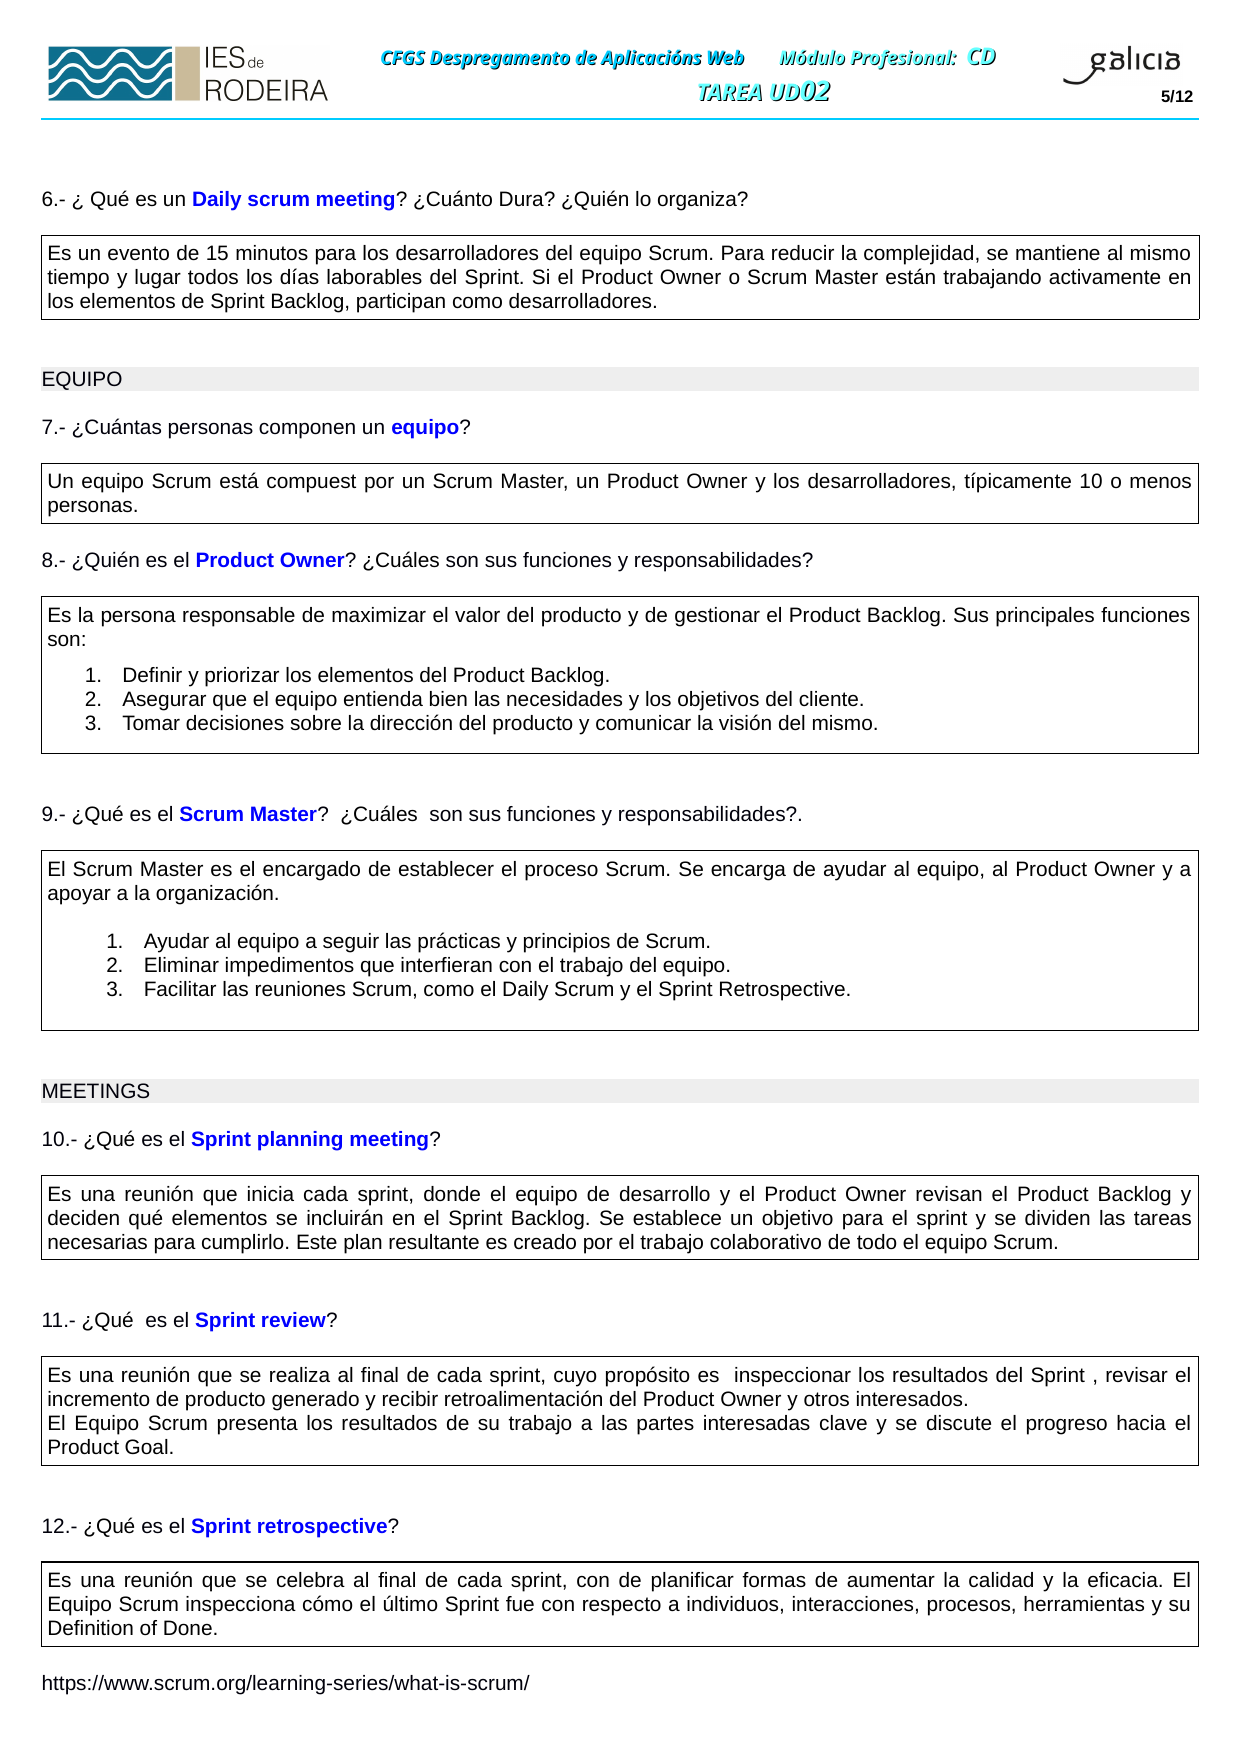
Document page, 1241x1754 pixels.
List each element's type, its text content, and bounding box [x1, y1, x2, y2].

text 10.- ¿Qué es el Sprint planning meeting? [41, 1127, 1199, 1151]
table_header Es una reunión que se realiza al final de cada sprint, cuyo propósito es inspeccionar los resultados del Sprint , revisar el incremento de producto generado y recibir retroalimentación del Product Owner y otros interesados. El Equipo Scrum presenta los resultados de su trabajo a las partes interesadas clave y se discute el progreso hacia el Product Goal. [42, 1357, 1198, 1464]
text 8.- ¿Quién es el Product Owner? ¿Cuáles son sus funciones y responsabilidades? [41, 548, 1199, 572]
text 6.- ¿ Qué es un Daily scrum meeting? ¿Cuánto Dura? ¿Quién lo organiza? [41, 187, 1199, 211]
text MEETINGS [41, 1079, 1199, 1103]
table_header Un equipo Scrum está compuest por un Scrum Master, un Product Owner y los desarrolladores, típicamente 10 o menos personas. [42, 464, 1198, 523]
picture [47, 45, 331, 102]
text 9.- ¿Qué es el Scrum Master? ¿Cuáles son sus funciones y responsabilidades?. [41, 802, 1199, 826]
table_header Es la persona responsable de maximizar el valor del producto y de gestionar el Product Backlog. Sus principales funciones son: Definir y priorizar los elementos del Product Backlog. Asegurar que el equipo entienda bien las necesidades y los objetivos del cliente. Tomar decisiones sobre la dirección del producto y comunicar la visión del mismo. [42, 597, 1198, 753]
text EQUIPO [41, 367, 1199, 391]
text 11.- ¿Qué es el Sprint review? [41, 1308, 1199, 1332]
table_header El Scrum Master es el encargado de establecer el proceso Scrum. Se encarga de ayudar al equipo, al Product Owner y a apoyar a la organización. Ayudar al equipo a seguir las prácticas y principios de Scrum. Eliminar impedimentos que interfieran con el trabajo del equipo. Facilitar las reuniones Scrum, como el Daily Scrum y el Sprint Retrospective. [42, 851, 1198, 1030]
picture [1064, 43, 1185, 88]
table_header Es un evento de 15 minutos para los desarrolladores del equipo Scrum. Para reducir la complejidad, se mantiene al mismo tiempo y lugar todos los días laborables del Sprint. Si el Product Owner o Scrum Master están trabajando activamente en los elementos de Sprint Backlog, participan como desarrolladores. [42, 236, 1199, 318]
text https://www.scrum.org/learning-series/what-is-scrum/ [41, 1671, 1199, 1695]
table_header Es una reunión que se celebra al final de cada sprint, con de planificar formas de aumentar la calidad y la eficacia. El Equipo Scrum inspecciona cómo el último Sprint fue con respecto a individuos, interacciones, procesos, herramientas y su Definition of Done. [42, 1563, 1198, 1646]
table_header Es una reunión que inicia cada sprint, donde el equipo de desarrollo y el Product Owner revisan el Product Backlog y deciden qué elementos se incluirán en el Sprint Backlog. Se establece un objetivo para el sprint y se dividen las tareas necesarias para cumplirlo. Este plan resultante es creado por el trabajo colaborativo de todo el equipo Scrum. [42, 1176, 1198, 1259]
text 12.- ¿Qué es el Sprint retrospective? [41, 1513, 1199, 1537]
text 7.- ¿Cuántas personas componen un equipo? [41, 414, 1199, 438]
